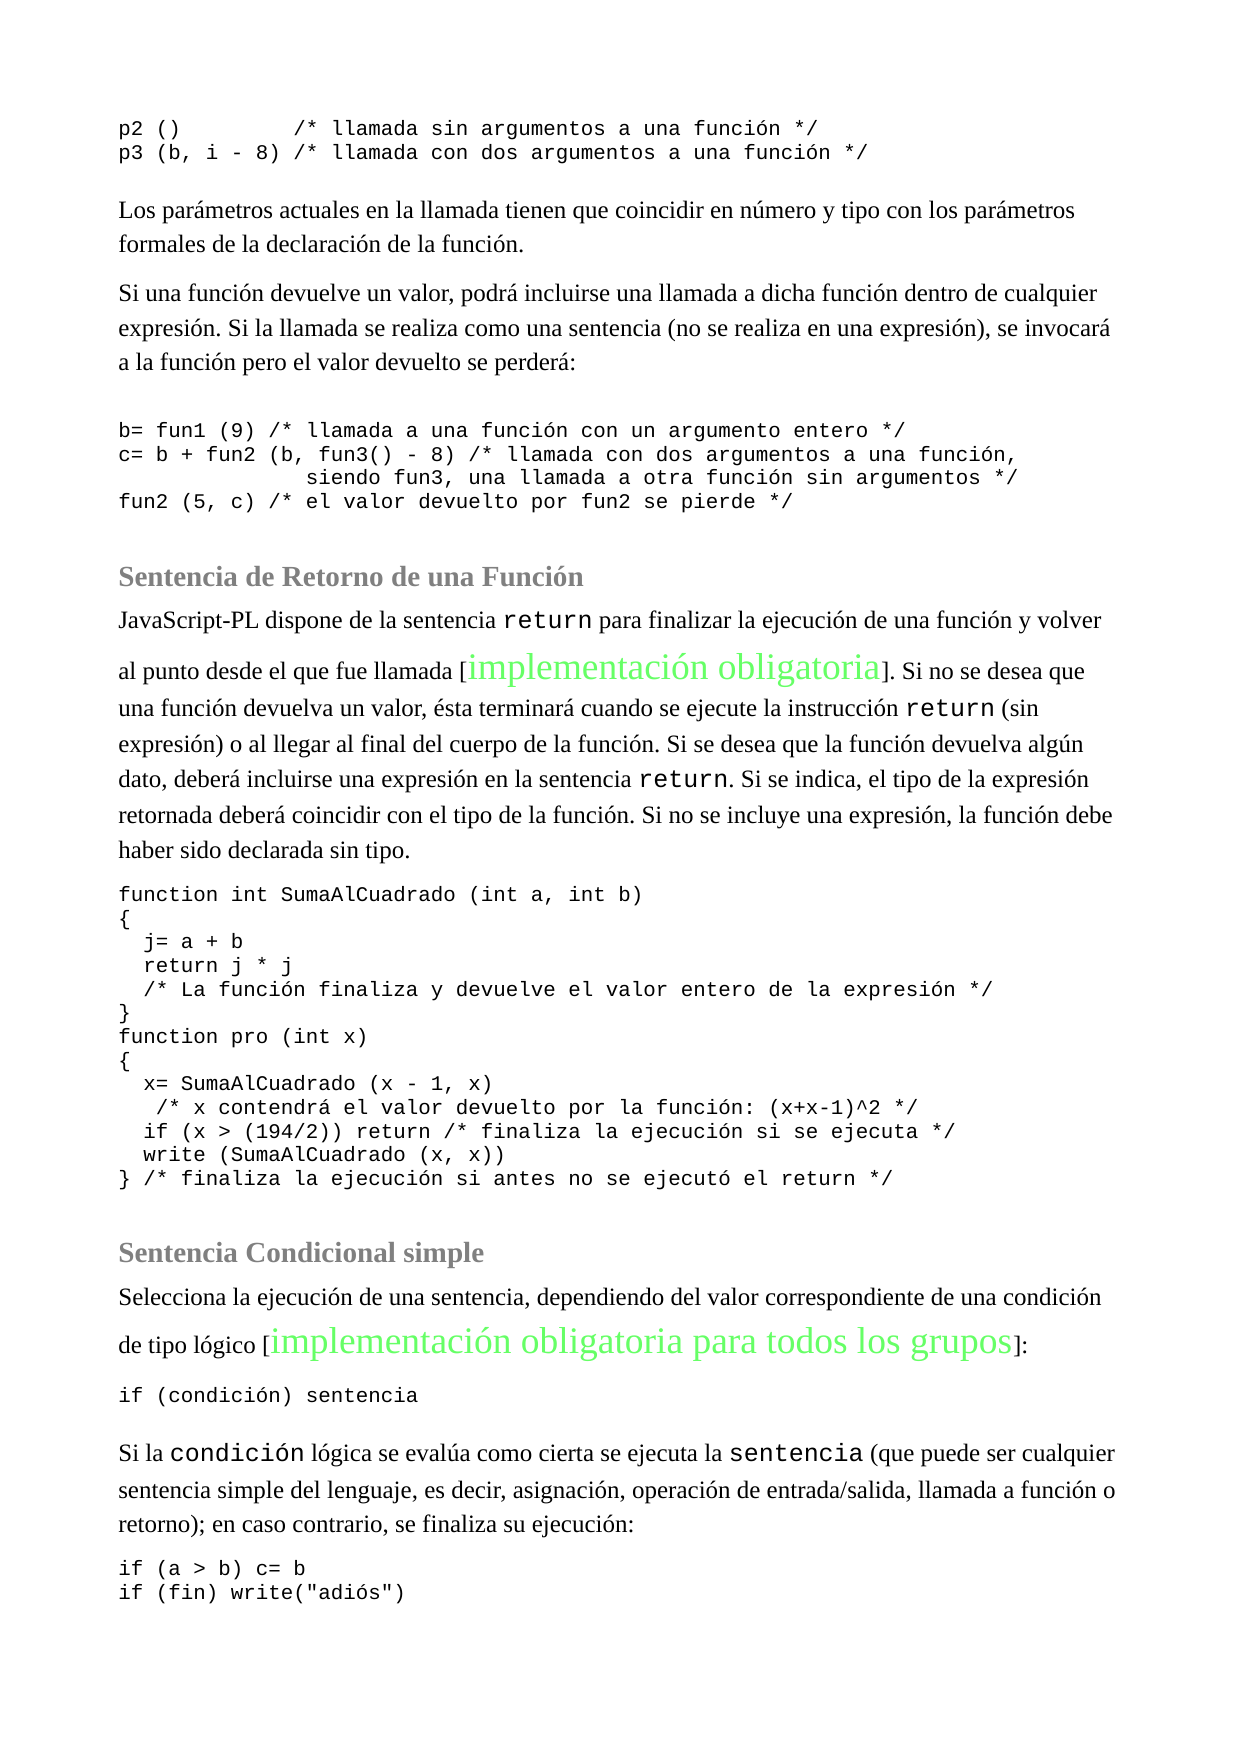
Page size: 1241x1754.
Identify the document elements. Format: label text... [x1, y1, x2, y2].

text if (fin) write("adiós") [118, 1582, 1122, 1606]
text Selecciona la ejecución de una sentencia, dependiendo del valor correspondiente de una condición de tipo lógico [implementación obligatoria para todos los grupos]: [118, 1282, 1122, 1362]
text Si una función devuelve un valor, podrá incluirse una llamada a dicha función dentro de cualquier expresión. Si la llamada se realiza como una sentencia (no se realiza en una expresión), se invocará a la función pero el valor devuelto se perderá: [118, 278, 1122, 376]
text Si la condición lógica se evalúa como cierta se ejecuta la sentencia (que puede ser cualquier sentencia simple del lenguaje, es decir, asignación, operación de entrada/salida, llamada a función o retorno); en caso contrario, se finaliza su ejecución: [118, 1438, 1122, 1538]
text p3 (b, i - 8) /* llamada con dos argumentos a una función */ [118, 142, 1122, 165]
text { [118, 1050, 1122, 1073]
text b= fun1 (9) /* llamada a una función con un argumento entero */ [118, 420, 1122, 444]
text p2 () /* llamada sin argumentos a una función */ [118, 118, 1122, 142]
text c= b + fun2 (b, fun3() - 8) /* llamada con dos argumentos a una función, [118, 444, 1122, 467]
text if (a > b) c= b [118, 1558, 1122, 1582]
text } [118, 1002, 1122, 1026]
text { [118, 908, 1122, 931]
text function pro (int x) [118, 1026, 1122, 1050]
text JavaScript-PL dispone de la sentencia return para finalizar la ejecución de una función y volver al punto desde el que fue llamada [implementación obligatoria]. Si no se desea que una función devuelva un valor, ésta terminará cuando se ejecute la instrucción return (sin expresión) o al llegar al final del cuerpo de la función. Si se desea que la función devuelva algún dato, deberá incluirse una expresión en la sentencia return. Si se indica, el tipo de la expresión retornada deberá coincidir con el tipo de la función. Si no se incluye una expresión, la función debe haber sido declarada sin tipo. [118, 605, 1122, 864]
text if (condición) sentencia [118, 1385, 1122, 1409]
text j= a + b [118, 931, 1122, 955]
text Los parámetros actuales en la llamada tienen que coincidir en número y tipo con los parámetros formales de la declaración de la función. [118, 195, 1122, 258]
text function int SumaAlCuadrado (int a, int b) [118, 884, 1122, 908]
text /* La función finaliza y devuelve el valor entero de la expresión */ [118, 979, 1122, 1002]
text write (SumaAlCuadrado (x, x)) [118, 1144, 1122, 1168]
text return j * j [118, 955, 1122, 979]
text if (x > (194/2)) return /* finaliza la ejecución si se ejecuta */ [118, 1121, 1122, 1144]
text x= SumaAlCuadrado (x - 1, x) [118, 1073, 1122, 1097]
text fun2 (5, c) /* el valor devuelto por fun2 se pierde */ [118, 491, 1122, 515]
text siendo fun3, una llamada a otra función sin argumentos */ [118, 467, 1122, 491]
subtitle Sentencia Condicional simple [118, 1236, 1122, 1269]
text /* x contendrá el valor devuelto por la función: (x+x-1)^2 */ [118, 1097, 1122, 1121]
subtitle Sentencia de Retorno de una Función [118, 559, 1122, 592]
text } /* finaliza la ejecución si antes no se ejecutó el return */ [118, 1168, 1122, 1192]
